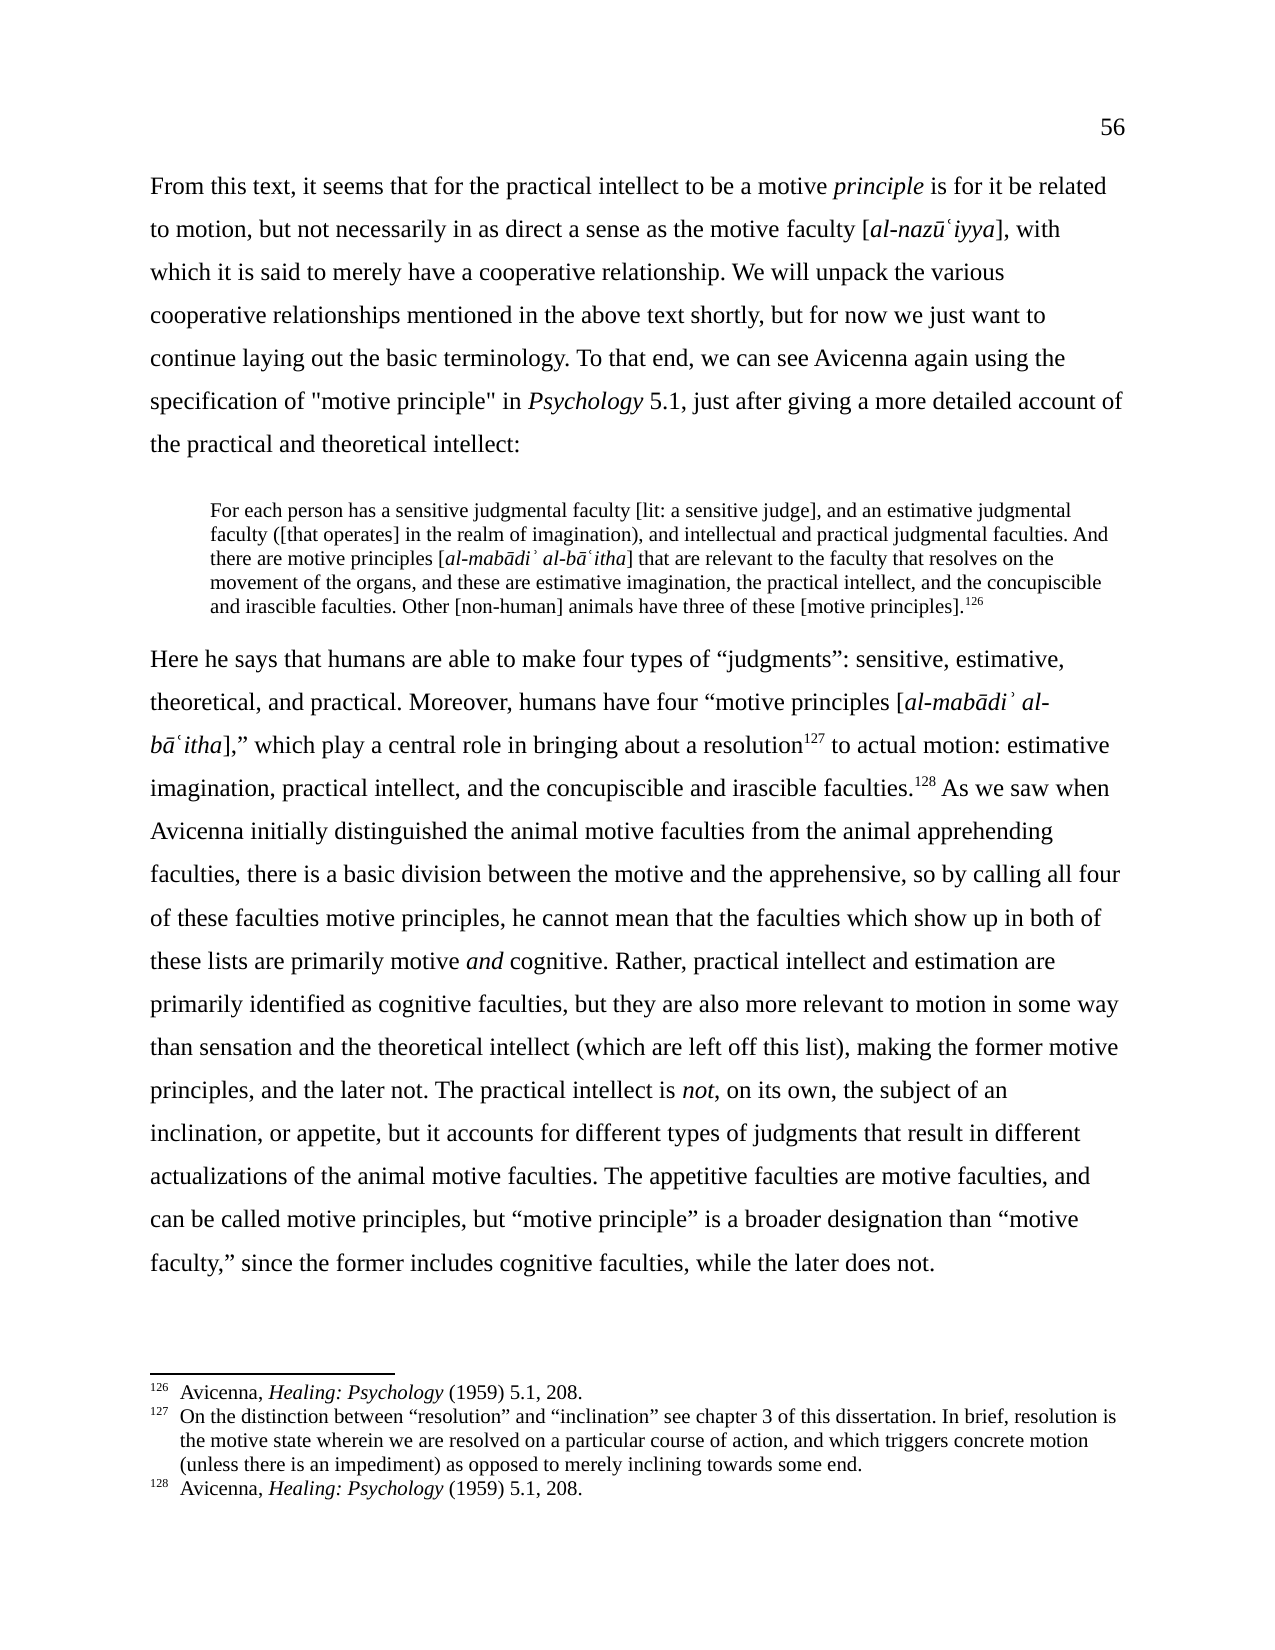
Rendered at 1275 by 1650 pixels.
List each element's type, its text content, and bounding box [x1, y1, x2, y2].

text Avicenna, Healing: Psychology (1959) 5.1, 208. [150, 1476, 1125, 1500]
text Avicenna, Healing: Psychology (1959) 5.1, 208. [150, 1380, 1125, 1404]
text For each person has a sensitive judgmental faculty [lit: a sensitive judge], and an estimative judgmental faculty ([that operates] in the realm of imagination), and intellectual and practical judgmental faculties. And there are motive principles [al-mabādiʾ al-bāʿitha] that are relevant to the faculty that resolves on the movement of the organs, and these are estimative imagination, the practical intellect, and the concupiscible and irascible faculties. Other [non-human] animals have three of these [motive principles]. [210, 498, 1125, 618]
text Here he says that humans are able to make four types of “judgments”: sensitive, estimative, theoretical, and practical. Moreover, humans have four “motive principles [al-mabādiʾ al-bāʿitha],” which play a central role in bringing about a resolution to actual motion: estimative imagination, practical intellect, and the concupiscible and irascible faculties. As we saw when Avicenna initially distinguished the animal motive faculties from the animal apprehending faculties, there is a basic division between the motive and the apprehensive, so by calling all four of these faculties motive principles, he cannot mean that the faculties which show up in both of these lists are primarily motive and cognitive. Rather, practical intellect and estimation are primarily identified as cognitive faculties, but they are also more relevant to motion in some way than sensation and the theoretical intellect (which are left off this list), making the former motive principles, and the later not. The practical intellect is not, on its own, the subject of an inclination, or appetite, but it accounts for different types of judgments that result in different actualizations of the animal motive faculties. The appetitive faculties are motive faculties, and can be called motive principles, but “motive principle” is a broader designation than “motive faculty,” since the former includes cognitive faculties, while the later does not. [150, 644, 1125, 1276]
text From this text, it seems that for the practical intellect to be a motive principle is for it be related to motion, but not necessarily in as direct a sense as the motive faculty [al-nazūʿiyya], with which it is said to merely have a cooperative relationship. We will unpack the various cooperative relationships mentioned in the above text shortly, but for now we just want to continue laying out the basic terminology. To that end, we can see Avicenna again using the specification of "motive principle" in Psychology 5.1, just after giving a more detailed account of the practical and theoretical intellect: [150, 171, 1125, 458]
text On the distinction between “resolution” and “inclination” see chapter 3 of this dissertation. In brief, resolution is the motive state wherein we are resolved on a particular course of action, and which triggers concrete motion (unless there is an impediment) as opposed to merely inclining towards some end. [150, 1404, 1125, 1476]
